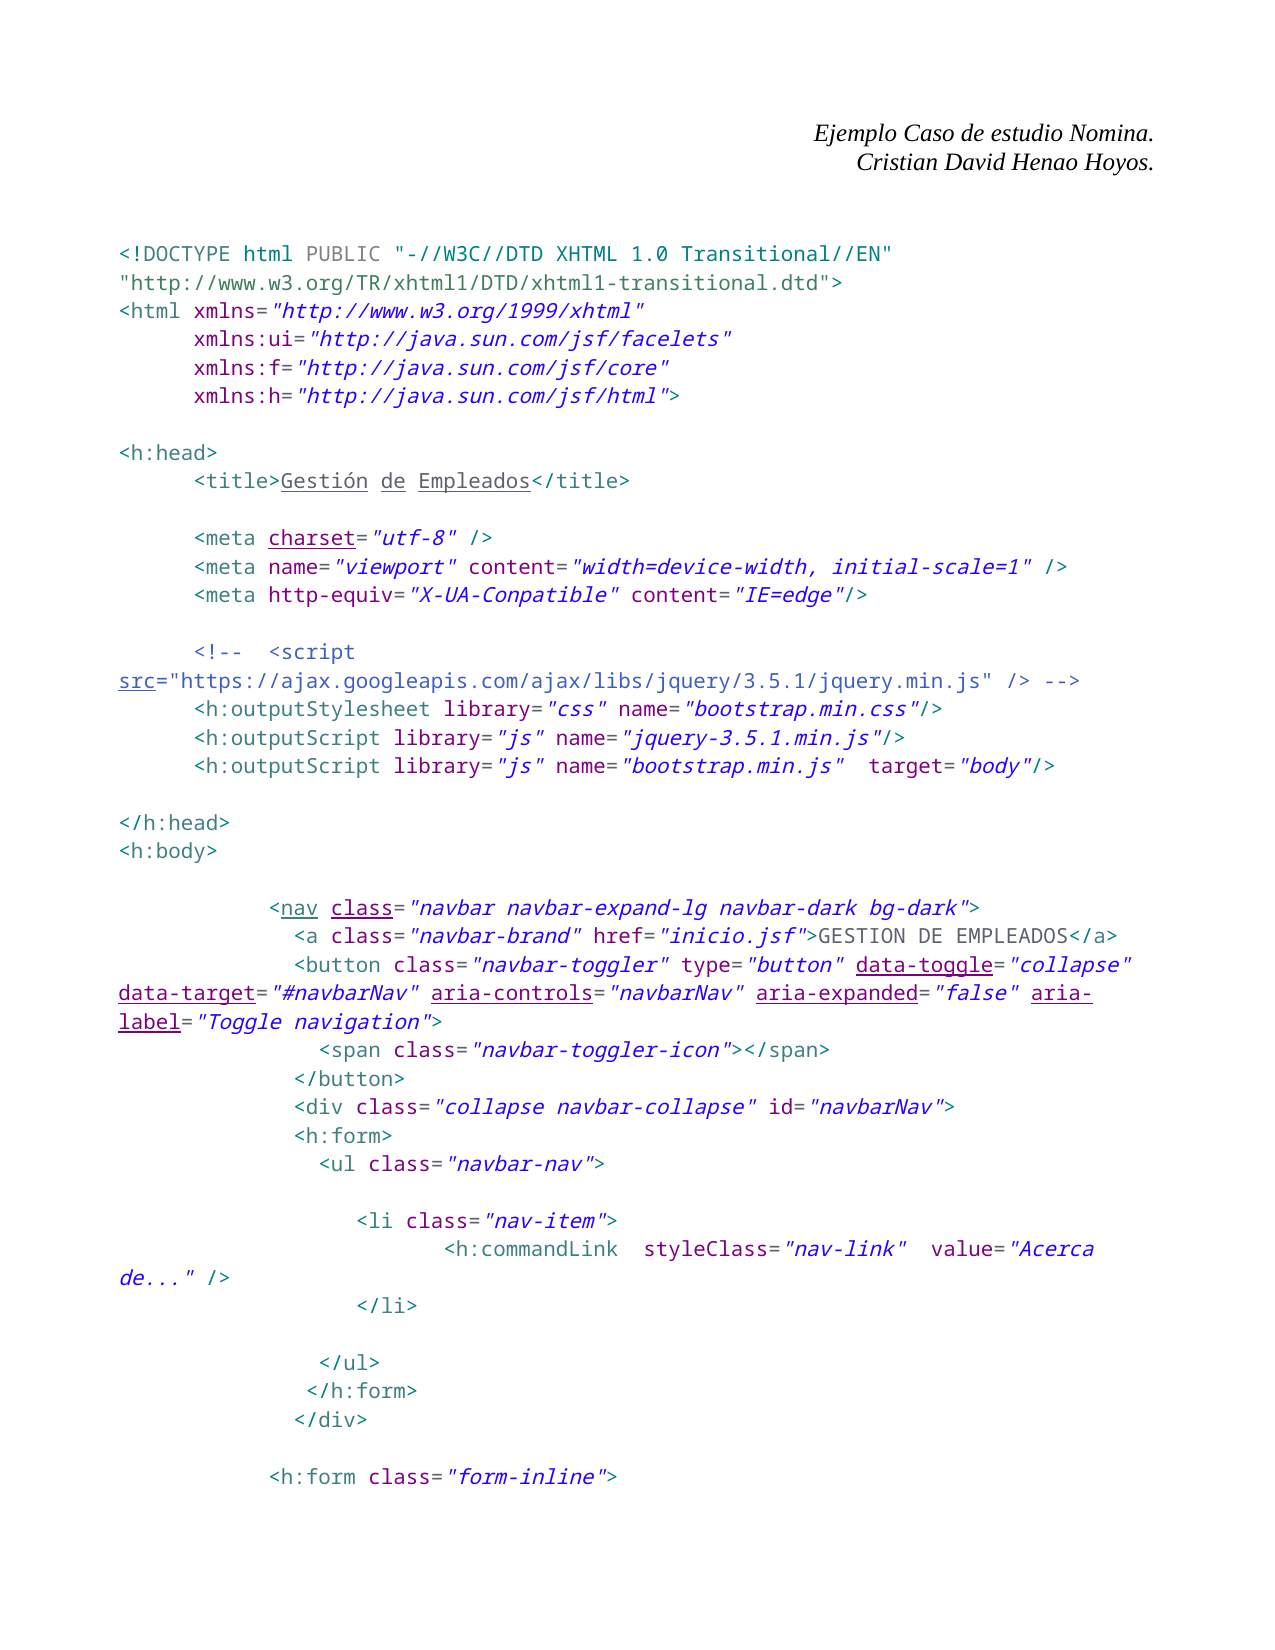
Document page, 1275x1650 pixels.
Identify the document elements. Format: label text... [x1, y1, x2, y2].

text <meta http-equiv="X-UA-Conpatible" content="IE=edge"/> [118, 580, 1157, 609]
text <h:head> [118, 438, 1157, 467]
text <span class="navbar-toggler-icon"></span> [118, 1035, 1157, 1064]
text <meta name="viewport" content="width=device-width, initial-scale=1" /> [118, 552, 1157, 580]
text </h:head> [118, 808, 1157, 836]
text <meta charset="utf-8" /> [118, 523, 1157, 552]
text </h:form> [118, 1377, 1157, 1405]
text <a class="navbar-brand" href="inicio.jsf">GESTION DE EMPLEADOS</a> [118, 922, 1157, 950]
text xmlns:f="http://java.sun.com/jsf/core" [118, 353, 1157, 381]
text </button> [118, 1064, 1157, 1092]
text <li class="nav-item"> [118, 1206, 1157, 1234]
text <h:outputScript library="js" name="jquery-3.5.1.min.js"/> [118, 723, 1157, 751]
text <h:body> [118, 836, 1157, 865]
text </ul> [118, 1348, 1157, 1377]
text <nav class="navbar navbar-expand-lg navbar-dark bg-dark"> [118, 893, 1157, 922]
text <title>Gestión de Empleados</title> [118, 467, 1157, 495]
text <html xmlns="http://www.w3.org/1999/xhtml" [118, 296, 1157, 324]
text <button class="navbar-toggler" type="button" data-toggle="collapse" data-target="#navbarNav" aria-controls="navbarNav" aria-expanded="false" aria-label="Toggle navigation"> [118, 950, 1157, 1035]
text </li> [118, 1291, 1157, 1320]
text <div class="collapse navbar-collapse" id="navbarNav"> [118, 1092, 1157, 1121]
text <h:outputStylesheet library="css" name="bootstrap.min.css"/> [118, 694, 1157, 723]
text xmlns:ui="http://java.sun.com/jsf/facelets" [118, 324, 1157, 353]
text </div> [118, 1405, 1157, 1433]
text <h:commandLink styleClass="nav-link" value="Acerca de..." /> [118, 1234, 1157, 1291]
text <h:form class="form-inline"> [118, 1462, 1157, 1490]
text <h:outputScript library="js" name="bootstrap.min.js" target="body"/> [118, 751, 1157, 779]
text <!-- <script src="https://ajax.googleapis.com/ajax/libs/jquery/3.5.1/jquery.min.js" /> --> [118, 637, 1157, 694]
text xmlns:h="http://java.sun.com/jsf/html"> [118, 381, 1157, 410]
text <!DOCTYPE html PUBLIC "-//W3C//DTD XHTML 1.0 Transitional//EN" "http://www.w3.org/TR/xhtml1/DTD/xhtml1-transitional.dtd"> [118, 239, 1157, 296]
text <ul class="navbar-nav"> [118, 1149, 1157, 1178]
text <h:form> [118, 1121, 1157, 1149]
